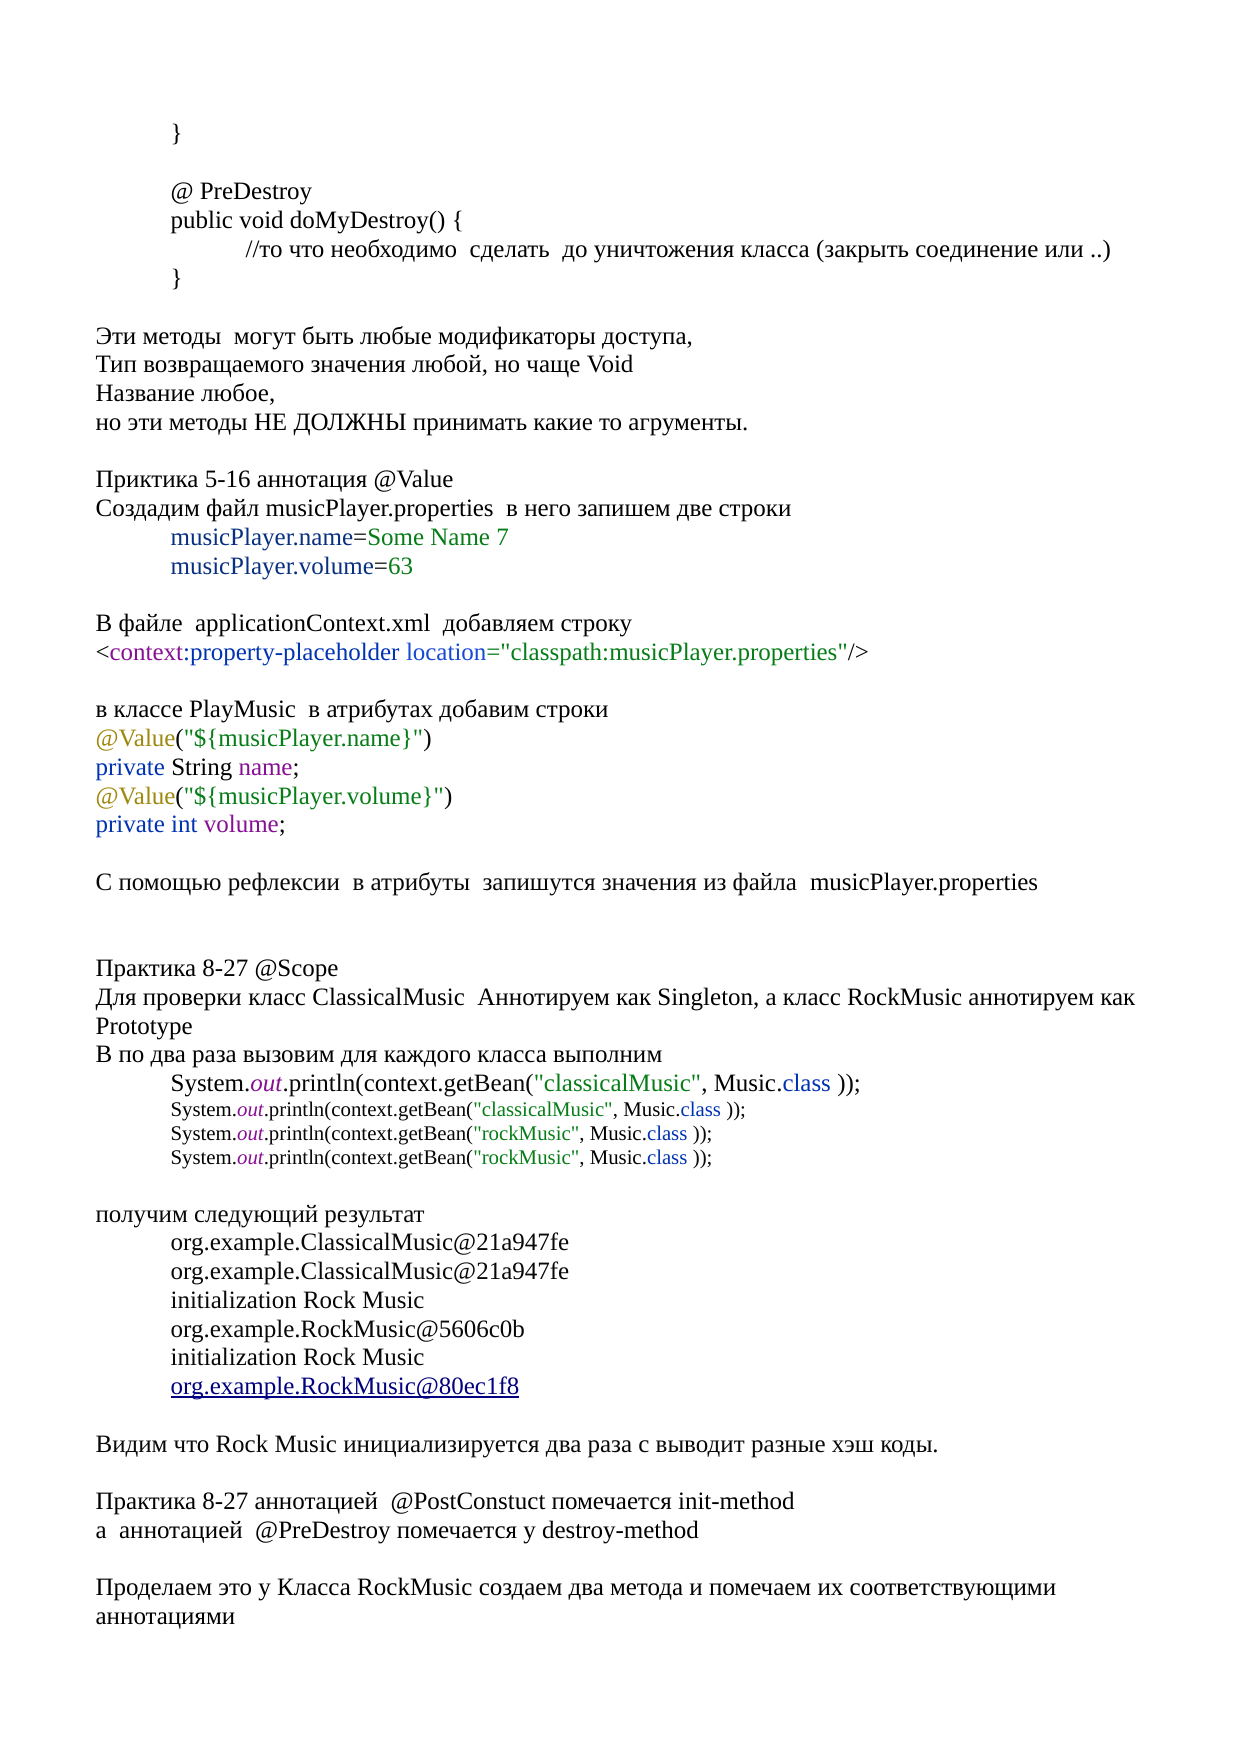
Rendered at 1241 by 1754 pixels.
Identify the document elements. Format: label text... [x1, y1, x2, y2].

text С помощью рефлексии в атрибуты запишутся значения из файла musicPlayer.properties [95, 867, 1176, 896]
text System.out.println(context.getBean("rockMusic", Music.class )); [95, 1145, 1176, 1169]
text Практика 8-27 аннотацией @PostConstuct помечается init-method [95, 1486, 1176, 1515]
text private String name; [95, 752, 1176, 781]
text <context:property-placeholder location="classpath:musicPlayer.properties"/> [95, 637, 1176, 666]
text } [95, 263, 1176, 291]
text Эти методы могут быть любые модификаторы доступа, [95, 321, 1176, 349]
text org.example.ClassicalMusic@21a947fe [95, 1227, 1176, 1256]
text org.example.ClassicalMusic@21a947fe [95, 1256, 1176, 1285]
text Создадим файл musicPlayer.properties в него запишем две строки [95, 493, 1176, 522]
text initialization Rock Music [95, 1342, 1176, 1371]
text B по два раза вызовим для каждого класса выполним [95, 1039, 1176, 1068]
text org.example.RockMusic@5606c0b [95, 1314, 1176, 1342]
text System.out.println(context.getBean("classicalMusic", Music.class )); [95, 1097, 1176, 1121]
text musicPlayer.volume=63 [95, 551, 1176, 579]
text @Value("${musicPlayer.volume}") [95, 781, 1176, 809]
text Видим что Rock Music инициализируется два раза с выводит разные хэш коды. [95, 1429, 1176, 1457]
text но эти методы НЕ ДОЛЖНЫ принимать какие то агрументы. [95, 407, 1176, 436]
text В файле applicationContext.xml добавляем строку [95, 608, 1176, 637]
text в классе PlayMusic в атрибутах добавим строки [95, 694, 1176, 723]
text public void doMyDestroy() { [95, 205, 1176, 234]
text Проделаем это у Класса RockMusic создаем два метода и помечаем их соответствующими аннотациями [95, 1572, 1176, 1630]
text musicPlayer.name=Some Name 7 [95, 522, 1176, 551]
text Название любое, [95, 378, 1176, 407]
text org.example.RockMusic@80ec1f8 [95, 1371, 1176, 1400]
text initialization Rock Music [95, 1285, 1176, 1314]
text @ PreDestroy [95, 176, 1176, 205]
text Для проверки класс ClassicalMusic Аннотируем как Singleton, а класс RockMusic аннотируем как Prototype [95, 982, 1176, 1039]
text System.out.println(context.getBean("rockMusic", Music.class )); [95, 1121, 1176, 1145]
text //то что необходимо сделать до уничтожения класса (закрыть соединение или ..) [95, 234, 1176, 263]
text получим следующий результат [95, 1199, 1176, 1227]
text System.out.println(context.getBean("classicalMusic", Music.class )); [95, 1068, 1176, 1097]
text Приктика 5-16 аннотация @Value [95, 464, 1176, 493]
text Практика 8-27 @Scope [95, 953, 1176, 982]
text Тип возвращаемого значения любой, но чаще Void [95, 349, 1176, 378]
text а аннотацией @PreDestroy помечается y destroy-method [95, 1515, 1176, 1544]
text } [95, 118, 1176, 147]
text @Value("${musicPlayer.name}") [95, 723, 1176, 752]
text private int volume; [95, 809, 1176, 838]
